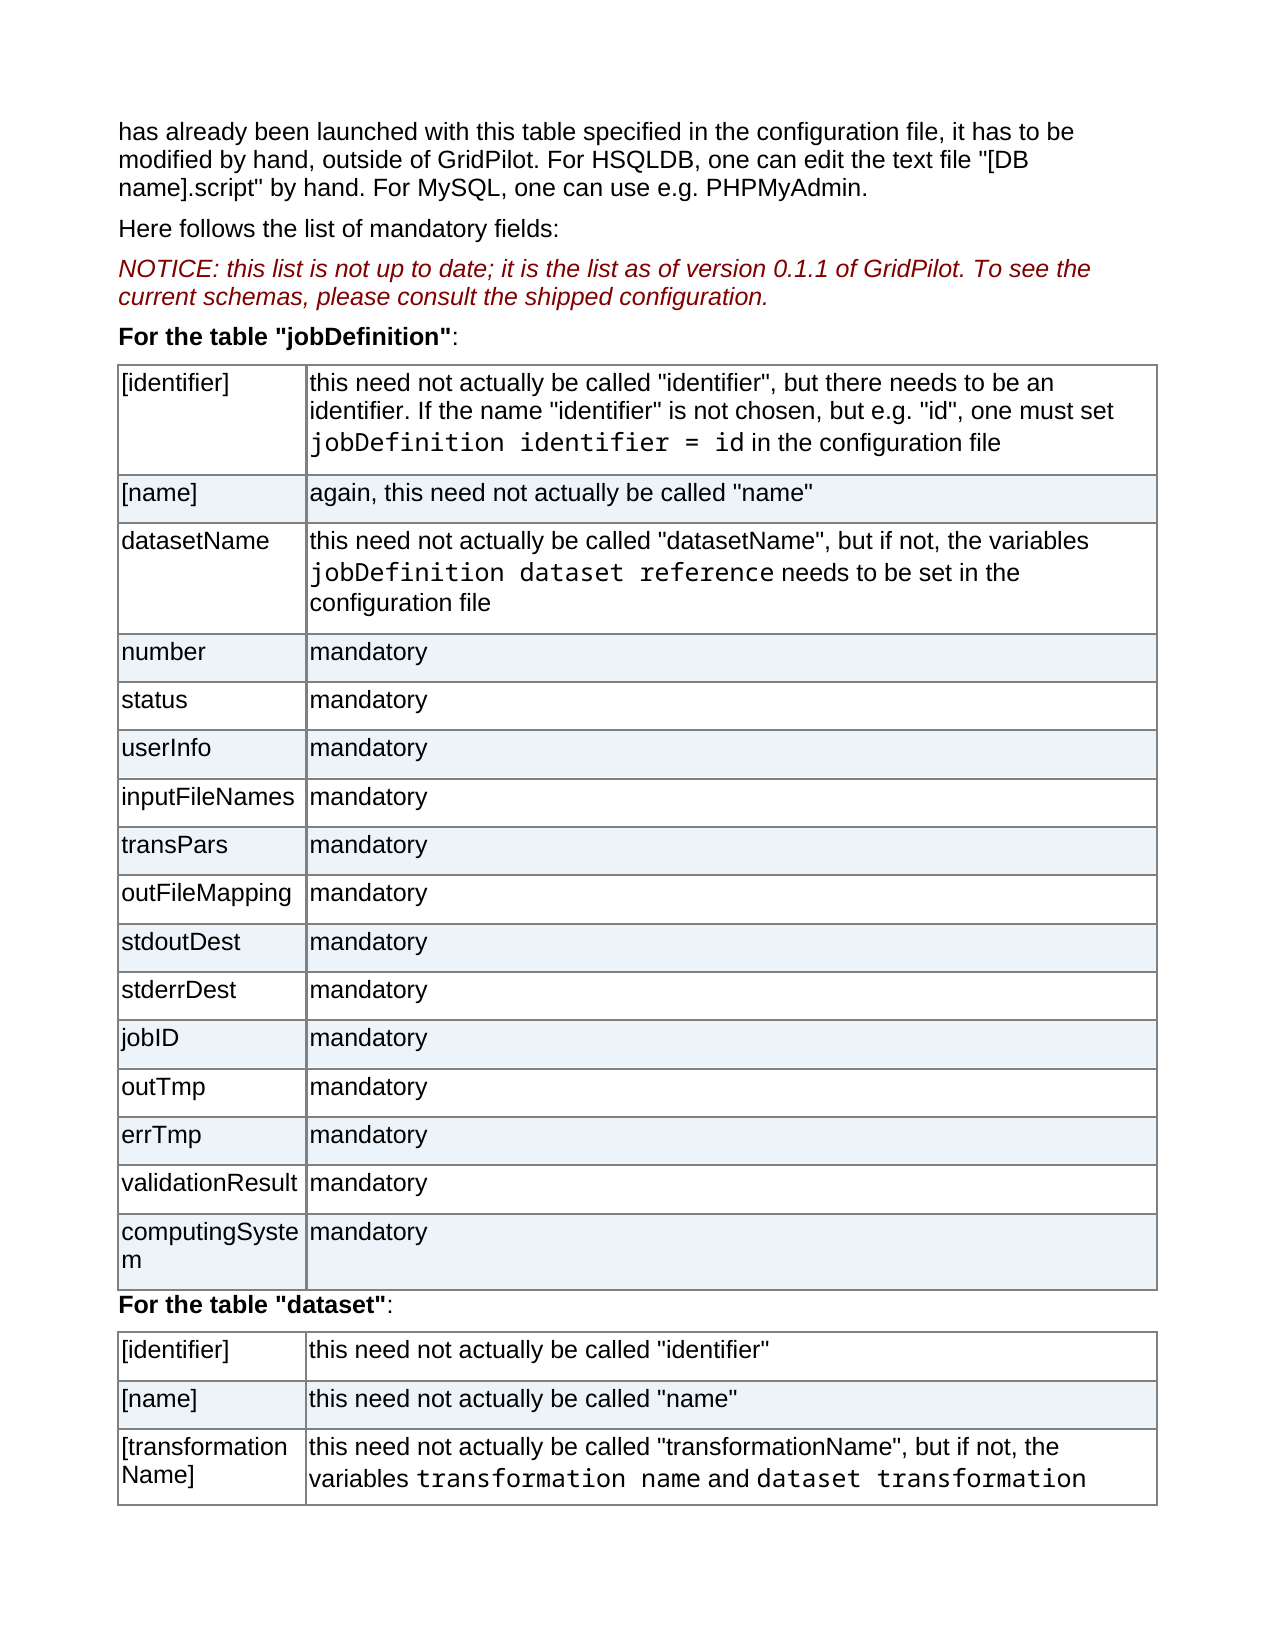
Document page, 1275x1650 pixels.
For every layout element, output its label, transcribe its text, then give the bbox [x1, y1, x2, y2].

table_cell number [119, 635, 305, 681]
table_cell mandatory [308, 683, 1156, 729]
table_cell inputFileNames [119, 780, 305, 826]
table_cell mandatory [308, 1021, 1156, 1067]
text NOTICE: this list is not up to date; it is the list as of version 0.1.1 of GridPilot. To see the current schemas, please consult the shipped configuration. [118, 255, 1157, 311]
table_cell computingSystem [119, 1215, 305, 1289]
table_cell stderrDest [119, 973, 305, 1019]
table_cell [transformationName] [119, 1430, 305, 1504]
table_header this need not actually be called "identifier" [307, 1333, 1156, 1379]
table_header [identifier] [119, 1333, 305, 1379]
table_cell [name] [119, 476, 305, 522]
table_cell mandatory [308, 1215, 1156, 1289]
table_cell again, this need not actually be called "name" [308, 476, 1156, 522]
table_cell errTmp [119, 1118, 305, 1164]
table_cell mandatory [308, 828, 1156, 874]
table_cell mandatory [308, 731, 1156, 777]
table_cell this need not actually be called "datasetName", but if not, the variables jobDefinition dataset reference needs to be set in the configuration file [308, 524, 1156, 632]
text has already been launched with this table specified in the configuration file, it has to be modified by hand, outside of GridPilot. For HSQLDB, one can edit the text file "[DB name].script" by hand. For MySQL, one can use e.g. PHPMyAdmin. [118, 118, 1157, 202]
table_cell jobID [119, 1021, 305, 1067]
table_cell status [119, 683, 305, 729]
table_cell mandatory [308, 1166, 1156, 1212]
table_cell outTmp [119, 1070, 305, 1116]
table_cell mandatory [308, 1118, 1156, 1164]
table_cell mandatory [308, 973, 1156, 1019]
table_cell validationResult [119, 1166, 305, 1212]
table_header this need not actually be called "identifier", but there needs to be an identifier. If the name "identifier" is not chosen, but e.g. "id", one must set jobDefinition identifier = id in the configuration file [308, 366, 1156, 474]
text For the table "jobDefinition": [118, 323, 1157, 351]
text Here follows the list of mandatory fields: [118, 214, 1157, 242]
text For the table "dataset": [118, 1291, 1157, 1319]
table_header [identifier] [119, 366, 305, 474]
table_cell stdoutDest [119, 925, 305, 971]
table_cell mandatory [308, 780, 1156, 826]
table_cell [name] [119, 1382, 305, 1428]
table_cell datasetName [119, 524, 305, 632]
table_cell mandatory [308, 925, 1156, 971]
table_cell mandatory [308, 1070, 1156, 1116]
table_cell mandatory [308, 876, 1156, 922]
table_cell outFileMapping [119, 876, 305, 922]
table_cell this need not actually be called "transformationName", but if not, the variables transformation name and dataset transformation [307, 1430, 1156, 1504]
table_cell this need not actually be called "name" [307, 1382, 1156, 1428]
table_cell transPars [119, 828, 305, 874]
table_cell mandatory [308, 635, 1156, 681]
table_cell userInfo [119, 731, 305, 777]
